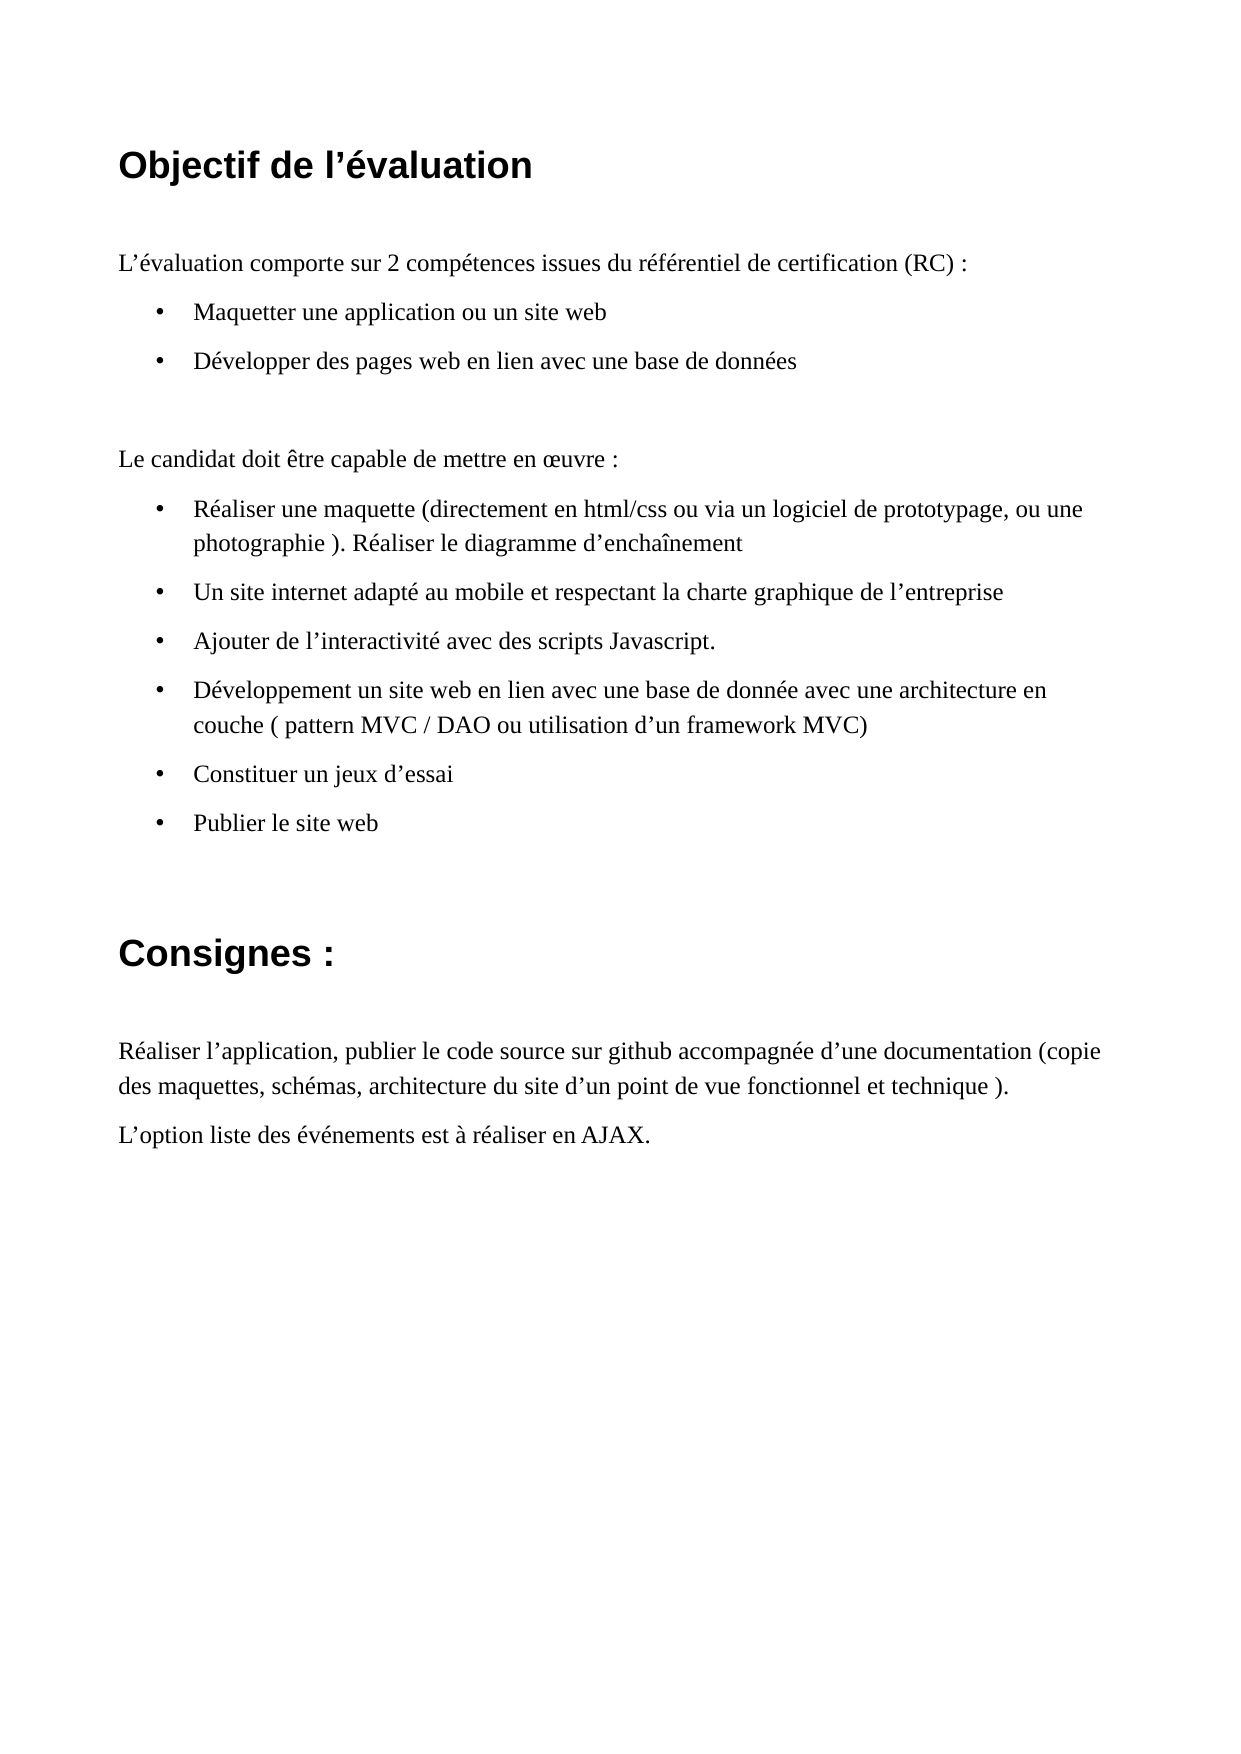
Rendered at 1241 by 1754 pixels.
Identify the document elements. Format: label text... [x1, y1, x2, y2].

text L’option liste des événements est à réaliser en AJAX. [118, 1120, 1122, 1148]
list Développer des pages web en lien avec une base de données [156, 346, 1122, 375]
subtitle Consignes : [118, 931, 1122, 975]
list Ajouter de l’interactivité avec des scripts Javascript. [156, 626, 1122, 655]
list Réaliser une maquette (directement en html/css ou via un logiciel de prototypage, ou une photographie ). Réaliser le diagramme d’enchaînement [156, 494, 1122, 557]
list Développement un site web en lien avec une base de donnée avec une architecture en couche ( pattern MVC / DAO ou utilisation d’un framework MVC) [156, 675, 1122, 738]
subtitle Objectif de l’évaluation [118, 143, 1122, 187]
list Constituer un jeux d’essai [156, 759, 1122, 788]
text L’évaluation comporte sur 2 compétences issues du référentiel de certification (RC) : [118, 248, 1122, 277]
list Publier le site web [156, 808, 1122, 837]
list Un site internet adapté au mobile et respectant la charte graphique de l’entreprise [156, 577, 1122, 606]
text Réaliser l’application, publier le code source sur github accompagnée d’une documentation (copie des maquettes, schémas, architecture du site d’un point de vue fonctionnel et technique ). [118, 1036, 1122, 1099]
text Le candidat doit être capable de mettre en œuvre : [118, 444, 1122, 473]
list Maquetter une application ou un site web [156, 297, 1122, 326]
